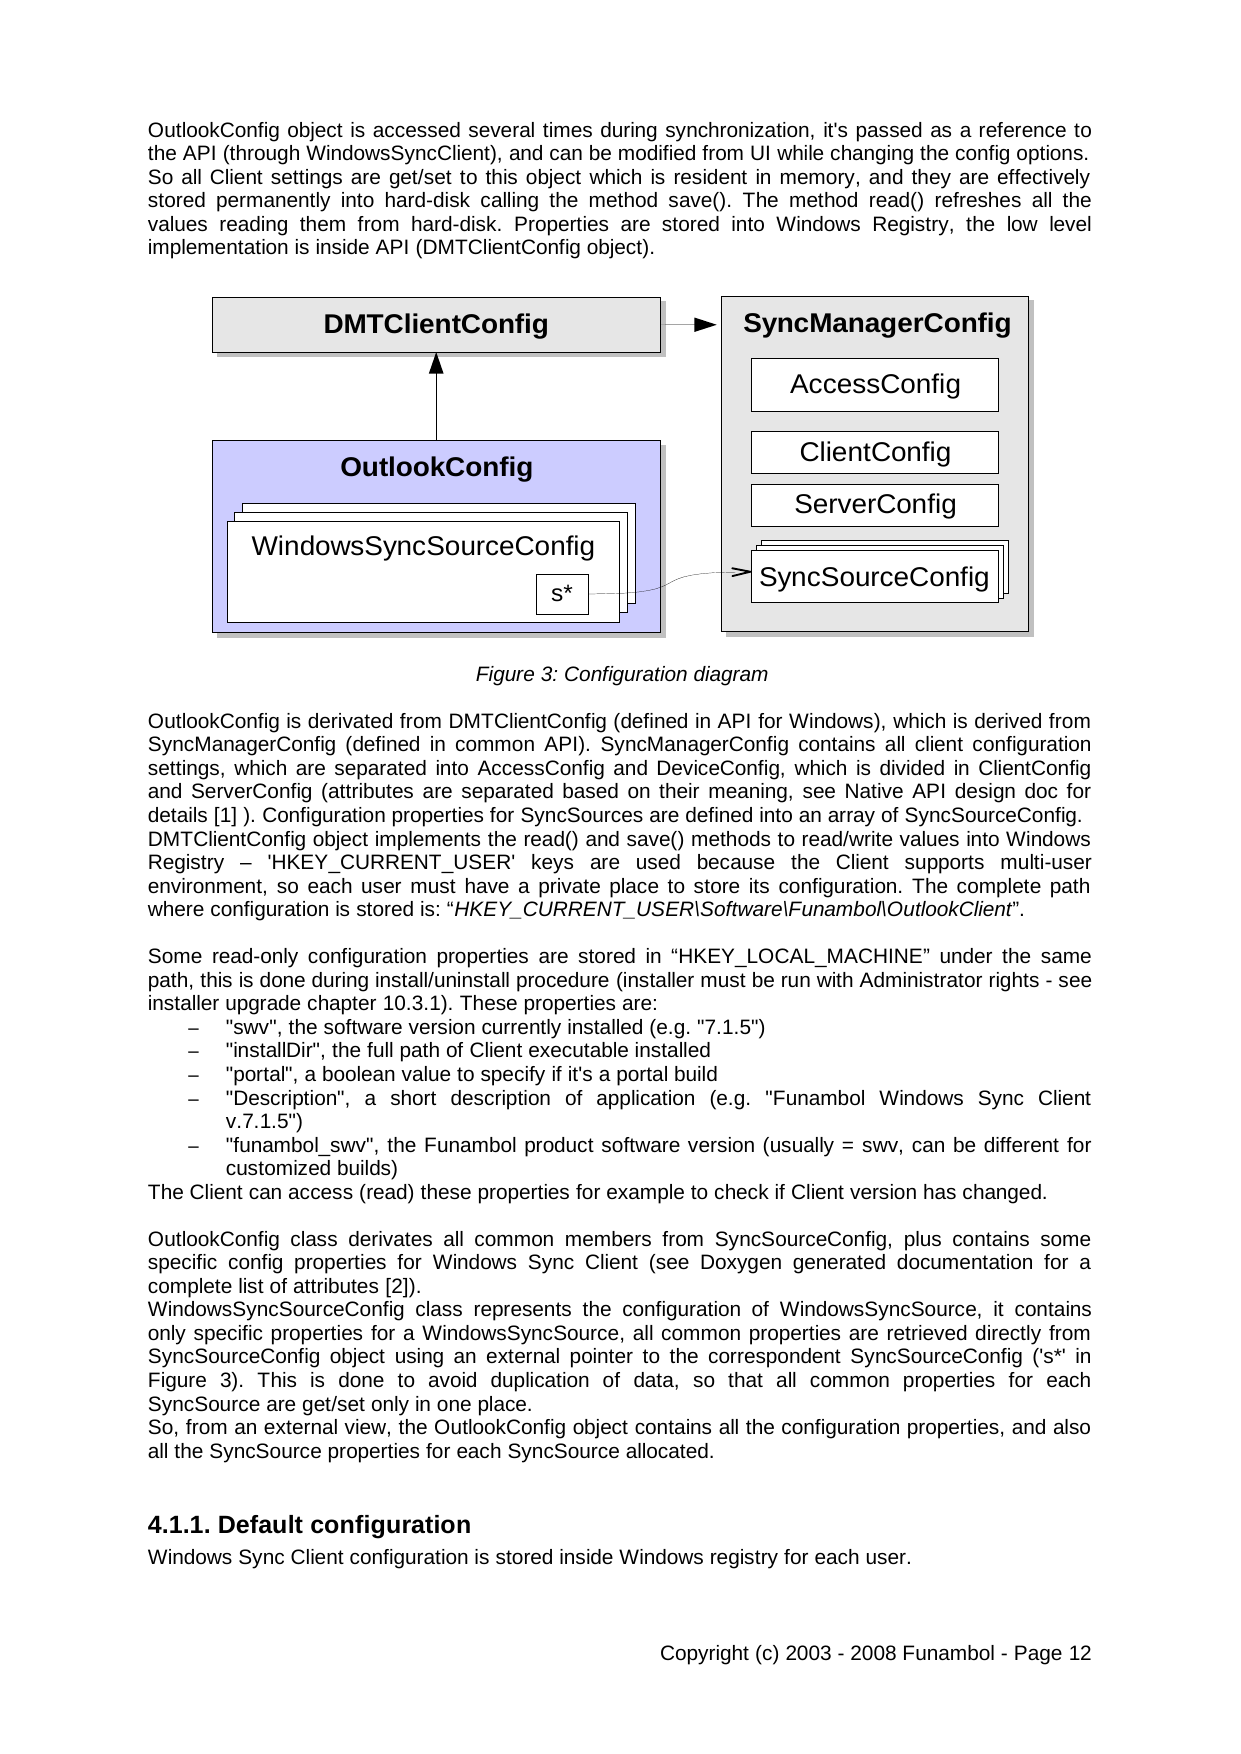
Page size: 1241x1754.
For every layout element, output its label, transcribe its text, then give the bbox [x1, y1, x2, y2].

text Windows Sync Client configuration is stored inside Windows registry for each user. [148, 1546, 1093, 1569]
text OutlookConfig class derivates all common members from SyncSourceConfig, plus contains some specific config properties for Windows Sync Client (see Doxygen generated documentation for a complete list of attributes [2]). [148, 1227, 1093, 1298]
text Some read-only configuration properties are stored in “HKEY_LOCAL_MACHINE” under the same path, this is done during install/uninstall procedure (installer must be run with Administrator rights - see installer upgrade chapter 10.3.1). These properties are: [148, 945, 1093, 1015]
text OutlookConfig object is accessed several times during synchronization, it's passed as a reference to the API (through WindowsSyncClient), and can be modified from UI while changing the config options. [148, 118, 1093, 165]
text So all Client settings are get/set to this object which is resident in memory, and they are effectively stored permanently into hard-disk calling the method save(). The method read() refreshes all the values reading them from hard-disk. Properties are stored into Windows Registry, the low level implementation is inside API (DMTClientConfig object). [148, 165, 1093, 259]
subtitle Default configuration [148, 1511, 1093, 1539]
text Figure 3: Configuration diagram [202, 295, 1044, 686]
list "Description", a short description of application (e.g. "Funambol Windows Sync Client v.7.1.5") [188, 1086, 1093, 1133]
text So, from an external view, the OutlookConfig object contains all the configuration properties, and also all the SyncSource properties for each SyncSource allocated. [148, 1416, 1093, 1463]
list "funambol_swv", the Funambol product software version (usually = swv, can be different for customized builds) [188, 1133, 1093, 1180]
list "swv", the software version currently installed (e.g. "7.1.5") [188, 1015, 1093, 1039]
text WindowsSyncSourceConfig class represents the configuration of WindowsSyncSource, it contains only specific properties for a WindowsSyncSource, all common properties are retrieved directly from SyncSourceConfig object using an external pointer to the correspondent SyncSourceConfig ('s*' in Figure 3). This is done to avoid duplication of data, so that all common properties for each SyncSource are get/set only in one place. [148, 1298, 1093, 1416]
list "installDir", the full path of Client executable installed [188, 1039, 1093, 1062]
text OutlookConfig is derivated from DMTClientConfig (defined in API for Windows), which is derived from SyncManagerConfig (defined in common API). SyncManagerConfig contains all client configuration settings, which are separated into AccessConfig and DeviceConfig, which is divided in ClientConfig and ServerConfig (attributes are separated based on their meaning, see Native API design doc for details [1] ). Configuration properties for SyncSources are defined into an array of SyncSourceConfig. [148, 283, 1093, 827]
list "portal", a boolean value to specify if it's a portal build [188, 1062, 1093, 1086]
text The Client can access (read) these properties for example to check if Client version has changed. [148, 1180, 1093, 1204]
text DMTClientConfig object implements the read() and save() methods to read/write values into Windows Registry – 'HKEY_CURRENT_USER' keys are used because the Client supports multi-user environment, so each user must have a private place to store its configuration. The complete path where configuration is stored is: “HKEY_CURRENT_USER\Software\Funambol\OutlookClient”. [148, 827, 1093, 921]
